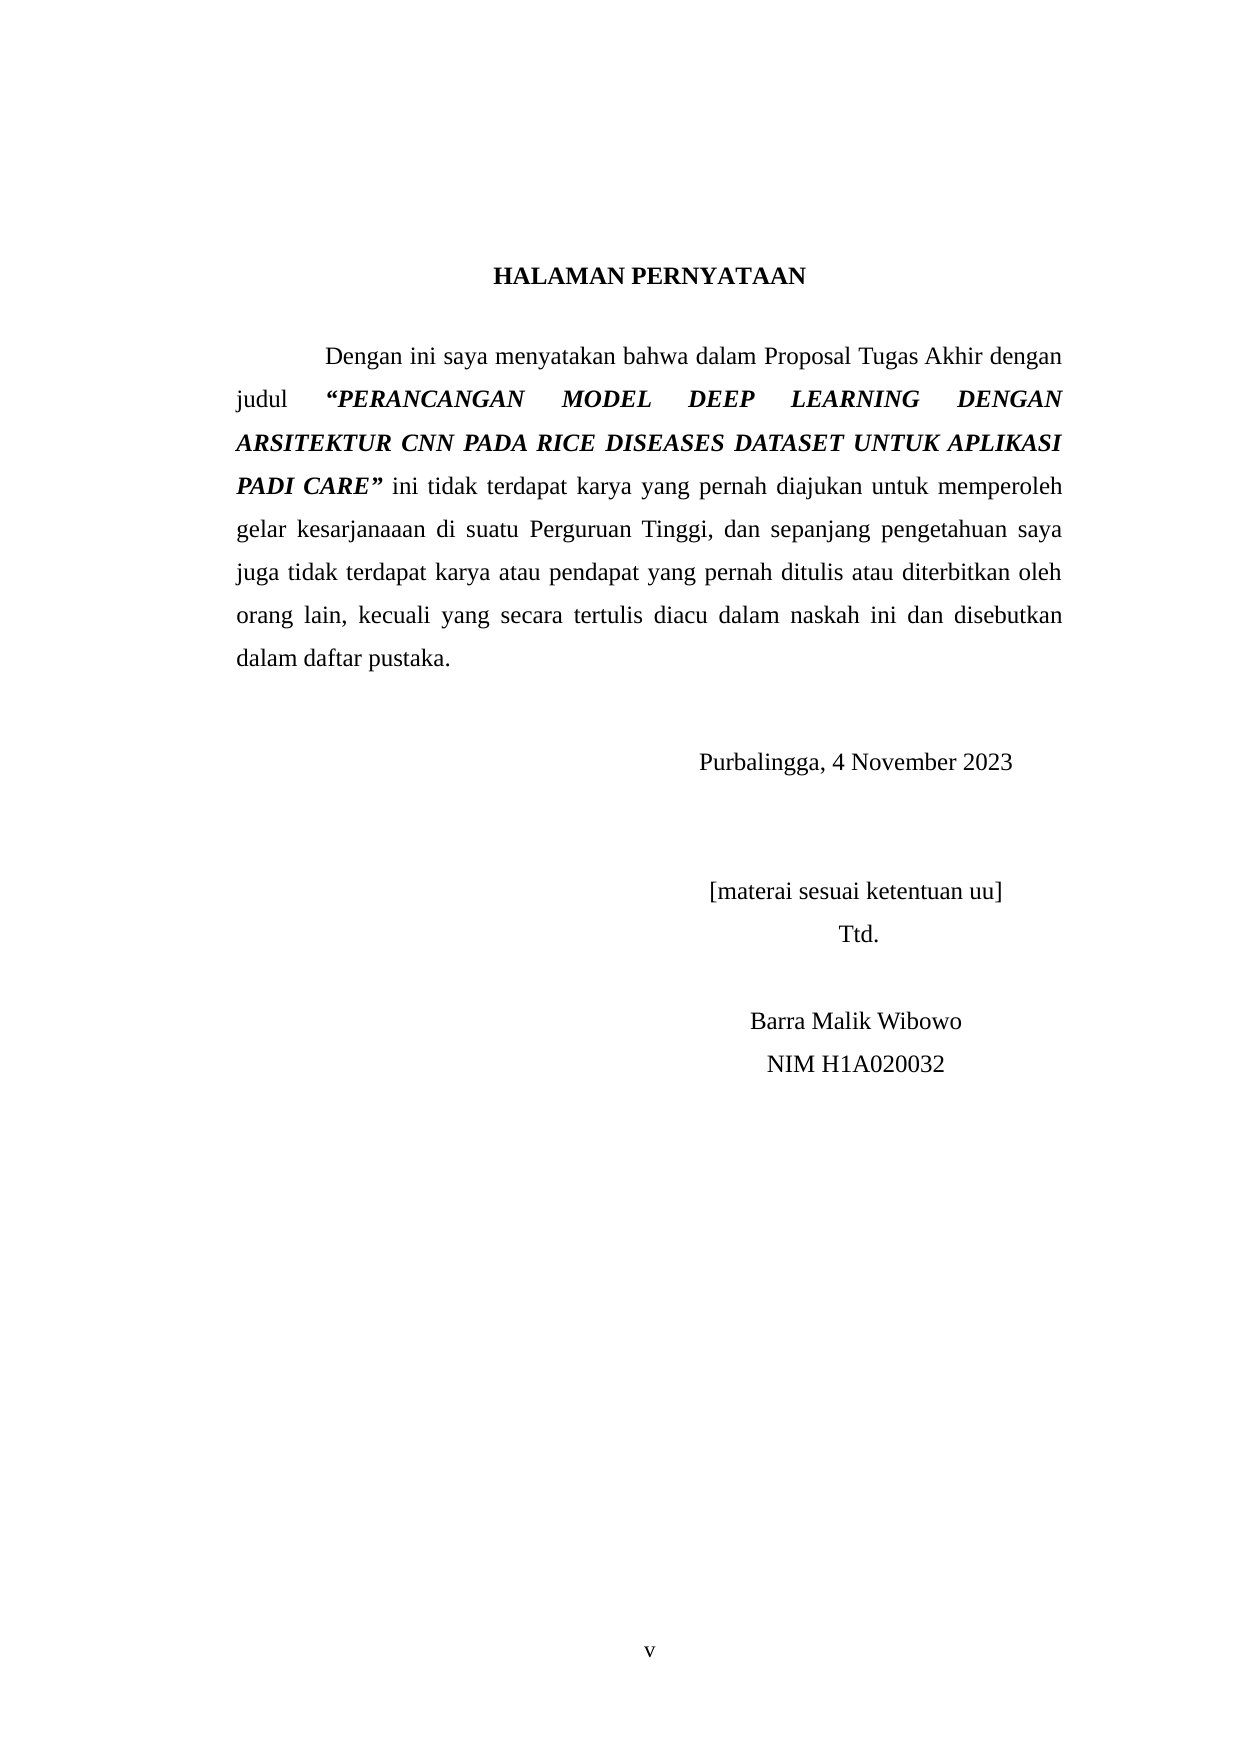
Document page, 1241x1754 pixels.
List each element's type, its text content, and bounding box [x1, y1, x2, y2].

text Dengan ini saya menyatakan bahwa dalam Proposal Tugas Akhir dengan judul “PERANCANGAN MODEL DEEP LEARNING DENGAN ARSITEKTUR CNN PADA RICE DISEASES DATASET UNTUK APLIKASI PADI CARE” ini tidak terdapat karya yang pernah diajukan untuk memperoleh gelar kesarjanaaan di suatu Perguruan Tinggi, dan sepanjang pengetahuan saya juga tidak terdapat karya atau pendapat yang pernah ditulis atau diterbitkan oleh orang lain, kecuali yang secara tertulis diacu dalam naskah ini dan disebutkan dalam daftar pustaka. [236, 341, 1063, 672]
subtitle HALAMAN PERNYATAAN [236, 261, 1063, 290]
table_header Purbalingga, 4 November 2023 [materai sesuai ketentuan uu] Ttd. Barra Malik Wibowo NIM H1A020032 [649, 741, 1063, 1083]
table_header [236, 741, 609, 1083]
table_header [609, 741, 649, 1083]
